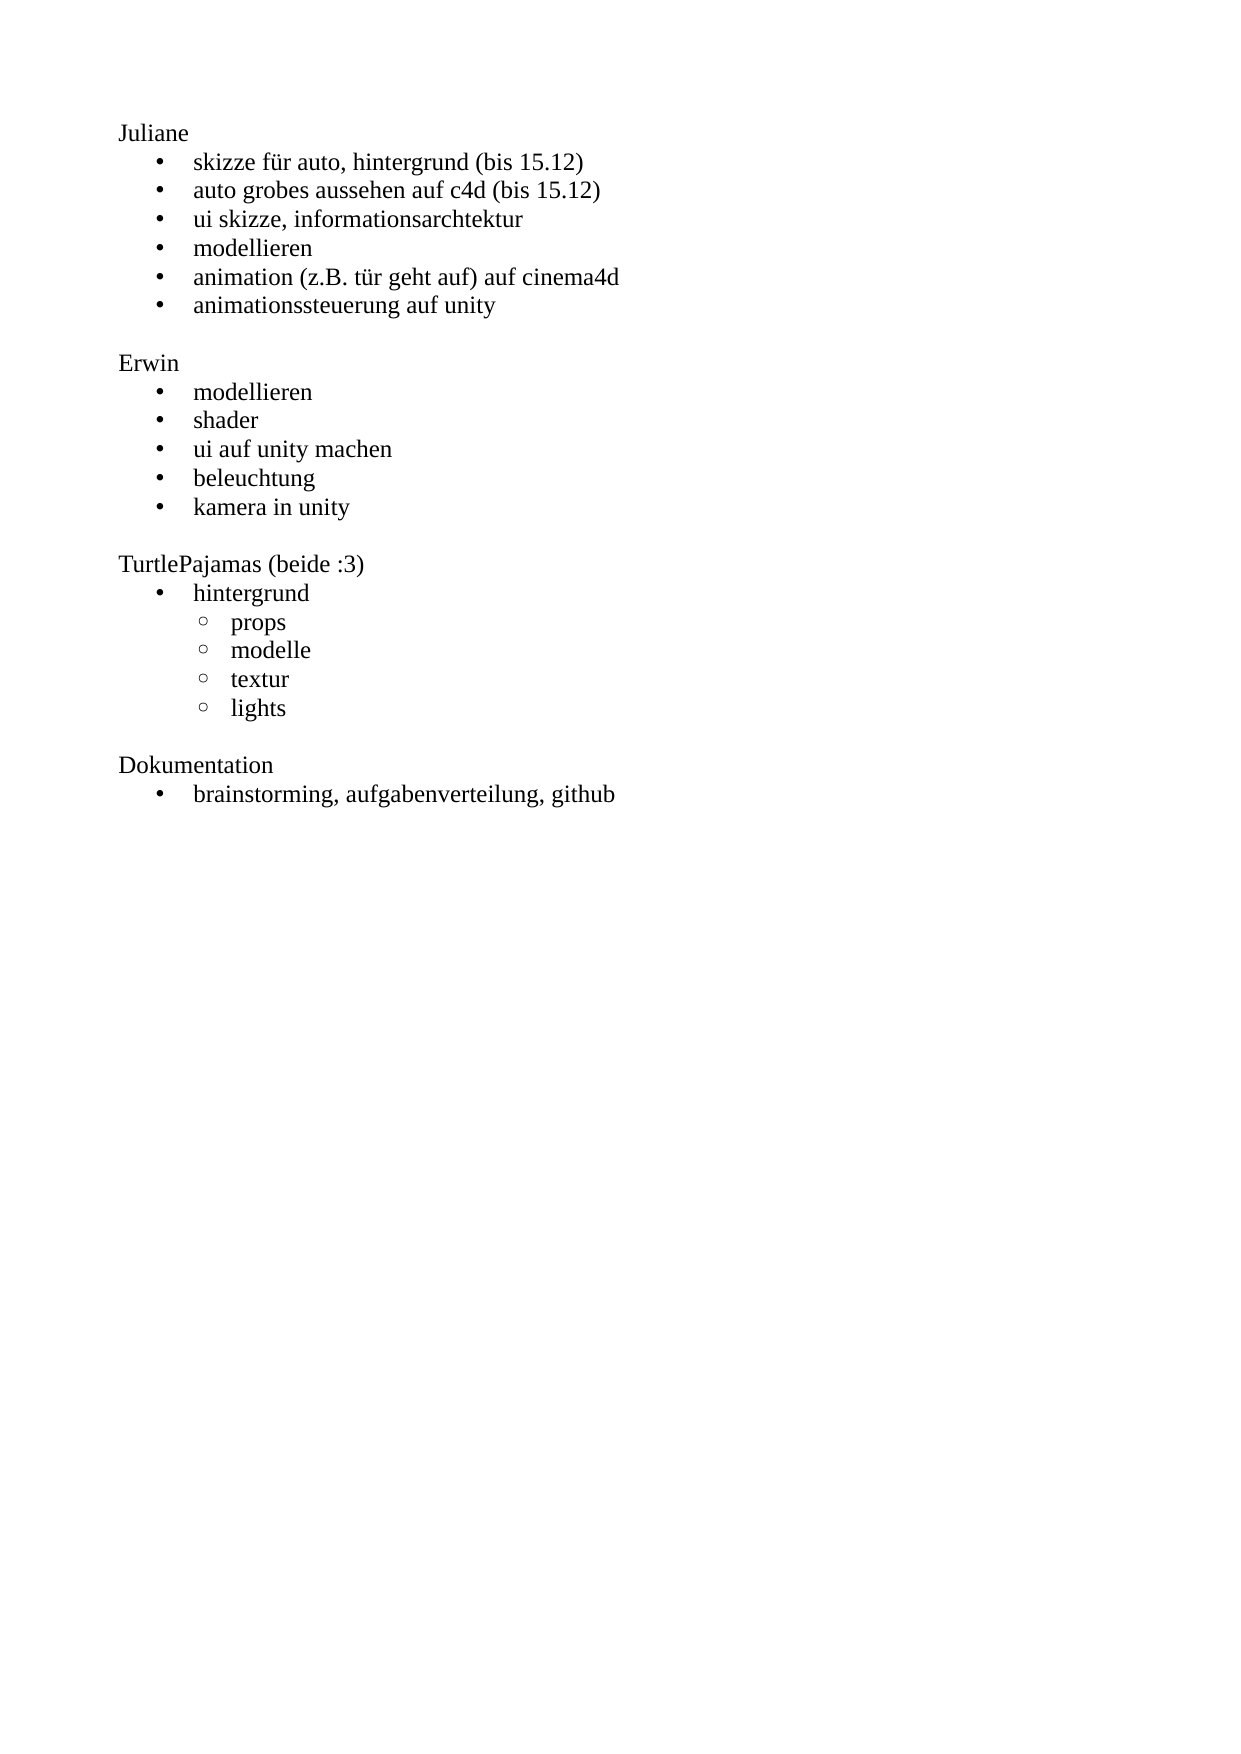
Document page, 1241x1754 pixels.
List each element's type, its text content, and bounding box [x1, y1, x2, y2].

list ui skizze, informationsarchtektur [156, 204, 1122, 233]
text Juliane [118, 118, 1122, 147]
text TurtlePajamas (beide :3) [118, 549, 1122, 578]
list brainstorming, aufgabenverteilung, github [156, 779, 1122, 808]
list lights [193, 693, 1122, 722]
list props [193, 607, 1122, 636]
list hintergrund [156, 578, 1122, 607]
list auto grobes aussehen auf c4d (bis 15.12) [156, 176, 1122, 204]
list textur [193, 664, 1122, 693]
list beleuchtung [156, 463, 1122, 492]
list shader [156, 406, 1122, 434]
text Erwin [118, 348, 1122, 377]
list ui auf unity machen [156, 434, 1122, 463]
list modellieren [156, 233, 1122, 262]
list animationssteuerung auf unity [156, 291, 1122, 319]
list kamera in unity [156, 492, 1122, 521]
list skizze für auto, hintergrund (bis 15.12) [156, 147, 1122, 176]
text Dokumentation [118, 751, 1122, 779]
list modellieren [156, 377, 1122, 406]
list animation (z.B. tür geht auf) auf cinema4d [156, 262, 1122, 291]
list modelle [193, 636, 1122, 664]
